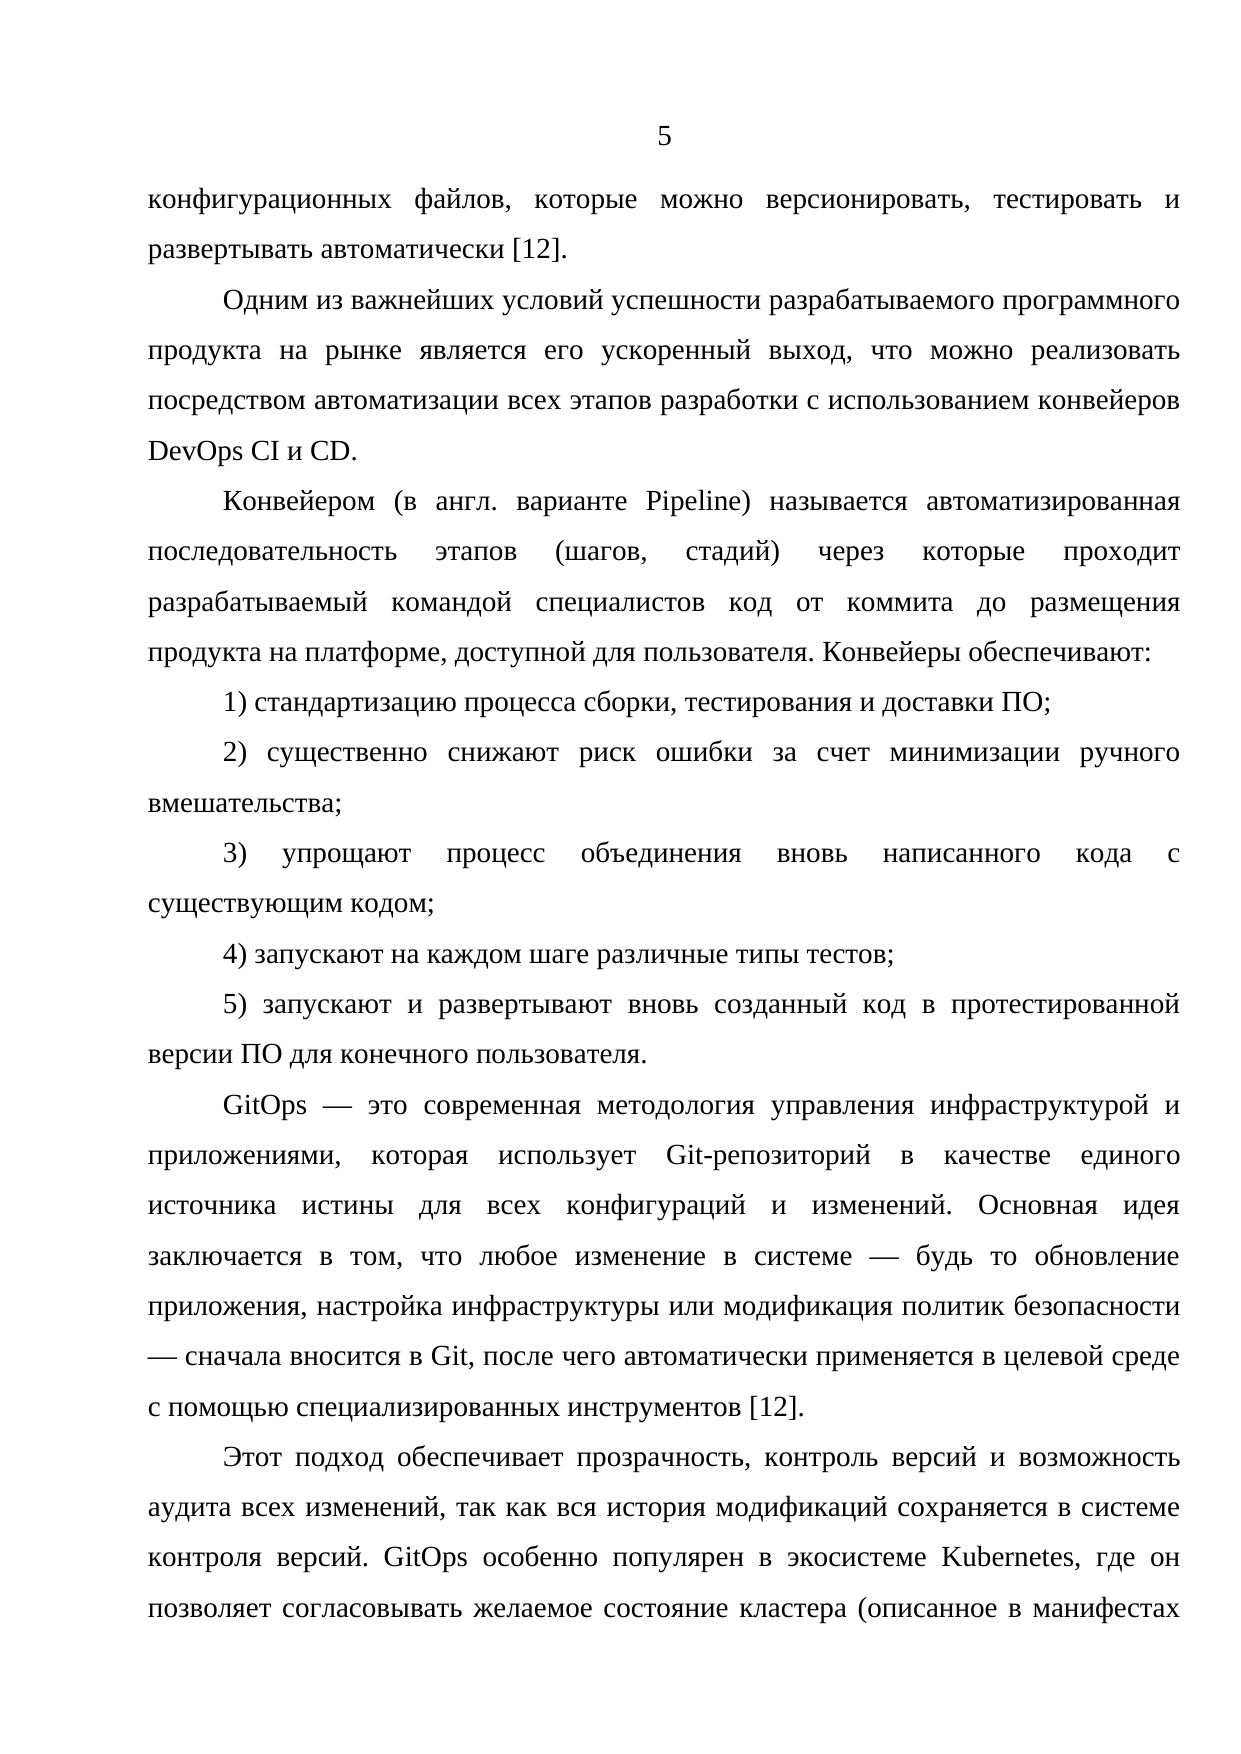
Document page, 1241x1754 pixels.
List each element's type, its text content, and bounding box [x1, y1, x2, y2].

text 5) запускают и развертывают вновь созданный код в протестированной версии ПО для конечного пользователя. [148, 986, 1181, 1070]
text GitOps — это современная методология управления инфраструктурой и приложениями, которая использует Git-репозиторий в качестве единого источника истины для всех конфигураций и изменений. Основная идея заключается в том, что любое изменение в системе — будь то обновление приложения, настройка инфраструктуры или модификация политик безопасности — сначала вносится в Git, после чего автоматически применяется в целевой среде с помощью специализированных инструментов [12]. [148, 1087, 1181, 1422]
text 1) стандартизацию процесса сборки, тестирования и доставки ПО; [148, 684, 1181, 718]
text Этот подход обеспечивает прозрачность, контроль версий и возможность аудита всех изменений, так как вся история модификаций сохраняется в системе контроля версий. GitOps особенно популярен в экосистеме Kubernetes, где он позволяет согласовывать желаемое состояние кластера (описанное в манифестах [148, 1439, 1181, 1623]
text Одним из важнейших условий успешности разрабатываемого программного продукта на рынке является его ускоренный выход, что можно реализовать посредством автоматизации всех этапов разработки с использованием конвейеров DevOps CI и CD. [148, 282, 1181, 466]
text 4) запускают на каждом шаге различные типы тестов; [148, 936, 1181, 969]
text 3) упрощают процесс объединения вновь написанного кода с существующим кодом; [148, 835, 1181, 919]
text 2) существенно снижают риск ошибки за счет минимизации ручного вмешательства; [148, 734, 1181, 818]
text Конвейером (в англ. варианте Pipeline) называется автоматизированная последовательность этапов (шагов, стадий) через которые проходит разрабатываемый командой специалистов код от коммита до размещения продукта на платформе, доступной для пользователя. Конвейеры обеспечивают: [148, 483, 1181, 667]
text конфигурационных файлов, которые можно версионировать, тестировать и развертывать автоматически [12]. [148, 181, 1181, 265]
